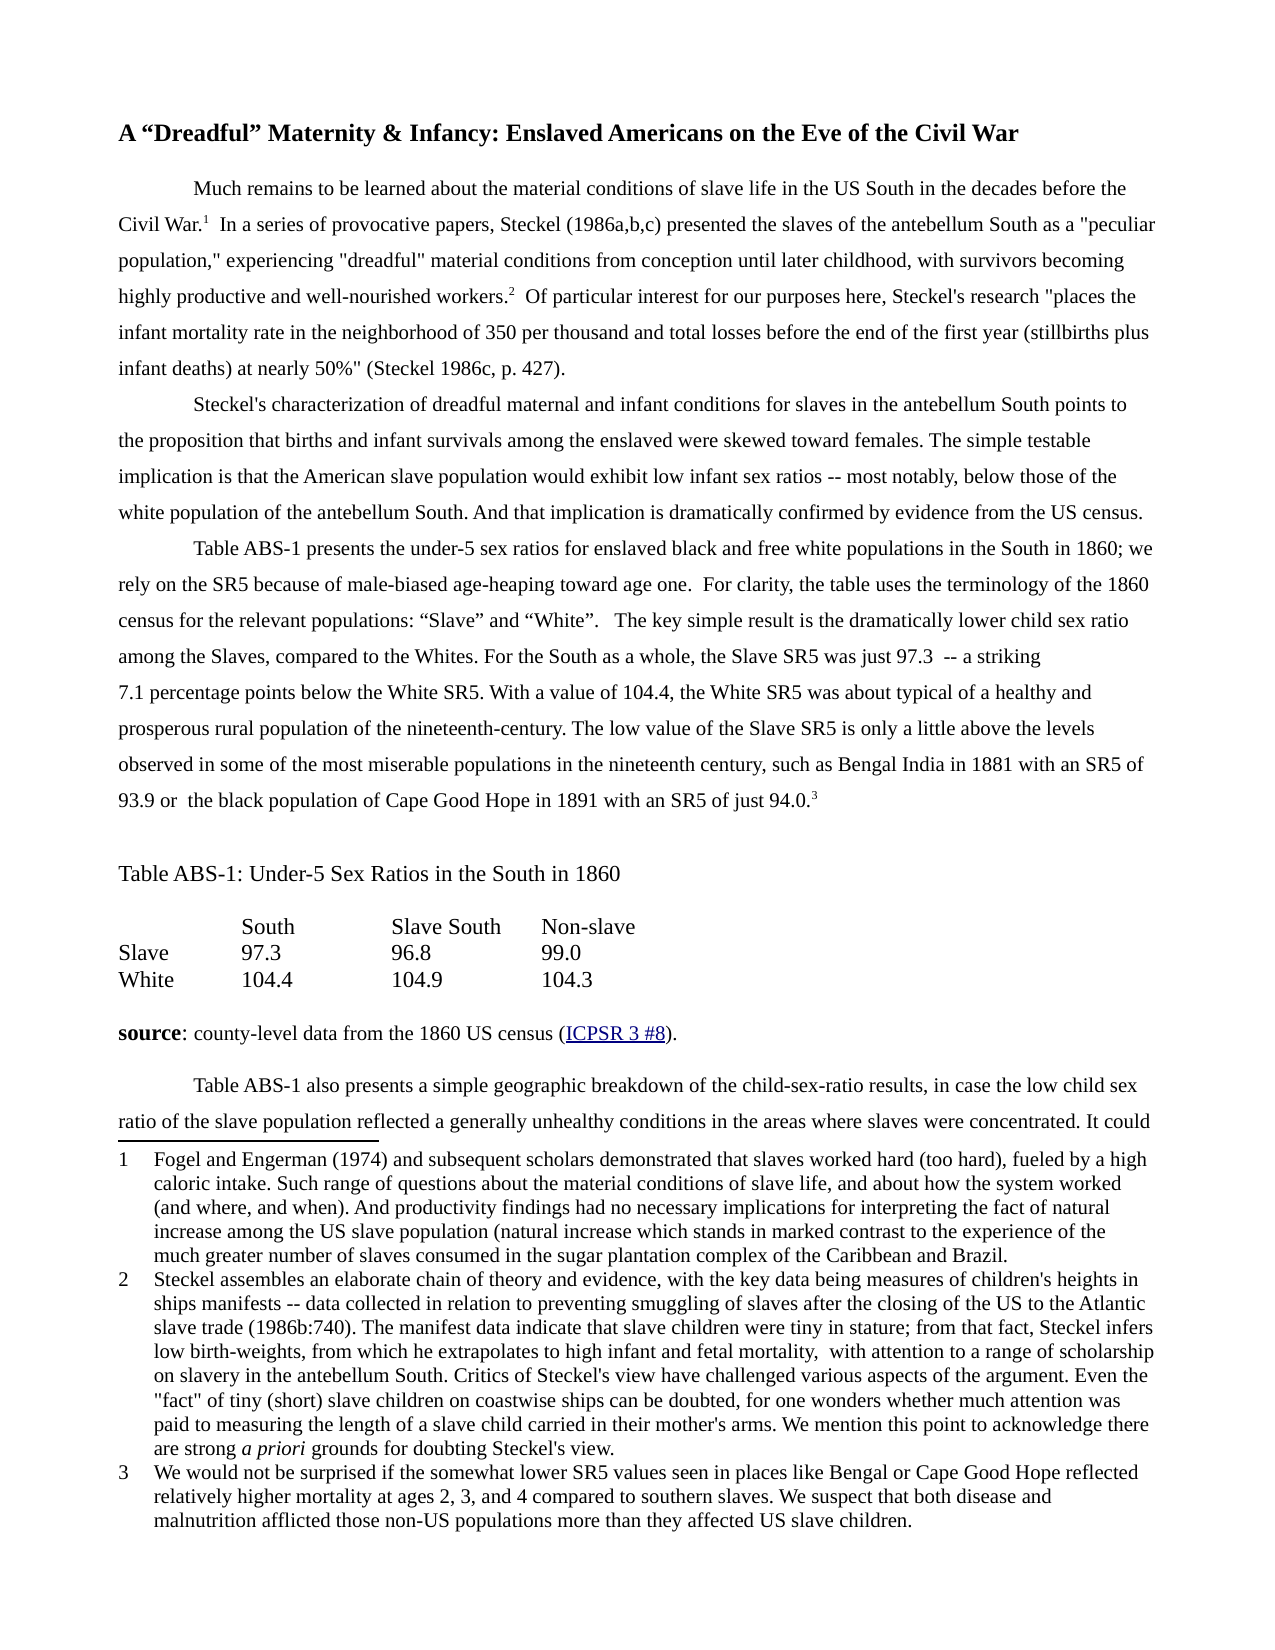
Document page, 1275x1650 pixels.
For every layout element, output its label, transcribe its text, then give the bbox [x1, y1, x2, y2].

table_cell 97.3 [238, 940, 388, 966]
text Table ABS-1 presents the under-5 sex ratios for enslaved black and free white populations in the South in 1860; we rely on the SR5 because of male-biased age-heaping toward age one. For clarity, the table uses the terminology of the 1860 census for the relevant populations: “Slave” and “White”. The key simple result is the dramatically lower child sex ratio among the Slaves, compared to the Whites. For the South as a whole, the Slave SR5 was just 97.3 -- a striking 7.1 percentage points below the White SR5. With a value of 104.4, the White SR5 was about typical of a healthy and prosperous rural population of the nineteenth-century. The low value of the Slave SR5 is only a little above the levels observed in some of the most miserable populations in the nineteenth century, such as Bengal India in 1881 with an SR5 of 93.9 or the black population of Cape Good Hope in 1891 with an SR5 of just 94.0. [118, 536, 1157, 812]
text Table ABS-1 also presents a simple geographic breakdown of the child-sex-ratio results, in case the low child sex ratio of the slave population reflected a generally unhealthy conditions in the areas where slaves were concentrated. It could [118, 1073, 1157, 1133]
table_cell [388, 992, 538, 1018]
table_cell White [115, 966, 238, 992]
text A “Dreadful” Maternity & Infancy: Enslaved Americans on the Eve of the Civil War [118, 118, 1157, 147]
text Steckel assembles an elaborate chain of theory and evidence, with the key data being measures of children's heights in ships manifests -- data collected in relation to preventing smuggling of slaves after the closing of the US to the Atlantic slave trade (1986b:740). The manifest data indicate that slave children were tiny in stature; from that fact, Steckel infers low birth-weights, from which he extrapolates to high infant and fetal mortality, with attention to a range of scholarship on slavery in the antebellum South. Critics of Steckel's view have challenged various aspects of the argument. Even the "fact" of tiny (short) slave children on coastwise ships can be doubted, for one wonders whether much attention was paid to measuring the length of a slave child carried in their mother's arms. We mention this point to acknowledge there are strong a priori grounds for doubting Steckel's view. [118, 1267, 1157, 1460]
table_cell [115, 887, 238, 913]
text Fogel and Engerman (1974) and subsequent scholars demonstrated that slaves worked hard (too hard), fueled by a high caloric intake. Such range of questions about the material conditions of slave life, and about how the system worked (and where, and when). And productivity findings had no necessary implications for interpreting the fact of natural increase among the US slave population (natural increase which stands in marked contrast to the experience of the much greater number of slaves consumed in the sugar plantation complex of the Caribbean and Brazil. [118, 1147, 1157, 1267]
text Steckel's characterization of dreadful maternal and infant conditions for slaves in the antebellum South points to the proposition that births and infant survivals among the enslaved were skewed toward females. The simple testable implication is that the American slave population would exhibit low infant sex ratios -- most notably, below those of the white population of the antebellum South. And that implication is dramatically confirmed by evidence from the US census. [118, 392, 1157, 524]
table_cell [238, 887, 388, 913]
table_cell [238, 992, 388, 1018]
table_cell [538, 887, 688, 913]
table_cell 104.4 [238, 966, 388, 992]
table_cell South [238, 913, 388, 939]
table_cell [115, 992, 238, 1018]
table_cell 99.0 [538, 940, 688, 966]
table_cell [388, 887, 538, 913]
table_cell source: county-level data from the 1860 US census (ICPSR 3 #8). [115, 1019, 688, 1045]
table_cell 104.3 [538, 966, 688, 992]
table_cell 96.8 [388, 940, 538, 966]
table_cell [115, 913, 238, 939]
table_cell Slave [115, 940, 238, 966]
text Much remains to be learned about the material conditions of slave life in the US South in the decades before the Civil War. In a series of provocative papers, Steckel (1986a,b,c) presented the slaves of the antebellum South as a "peculiar population," experiencing "dreadful" material conditions from conception until later childhood, with survivors becoming highly productive and well-nourished workers. Of particular interest for our purposes here, Steckel's research "places the infant mortality rate in the neighborhood of 350 per thousand and total losses before the end of the first year (stillbirths plus infant deaths) at nearly 50%" (Steckel 1986c, p. 427). [118, 176, 1157, 380]
table_cell 104.9 [388, 966, 538, 992]
table_cell [538, 992, 688, 1018]
table_cell Non-slave [538, 913, 688, 939]
table_cell Slave South [388, 913, 538, 939]
text We would not be surprised if the somewhat lower SR5 values seen in places like Bengal or Cape Good Hope reflected relatively higher mortality at ages 2, 3, and 4 compared to southern slaves. We suspect that both disease and malnutrition afflicted those non-US populations more than they affected US slave children. [118, 1460, 1157, 1532]
table_header Table ABS-1: Under-5 Sex Ratios in the South in 1860 [115, 860, 688, 887]
